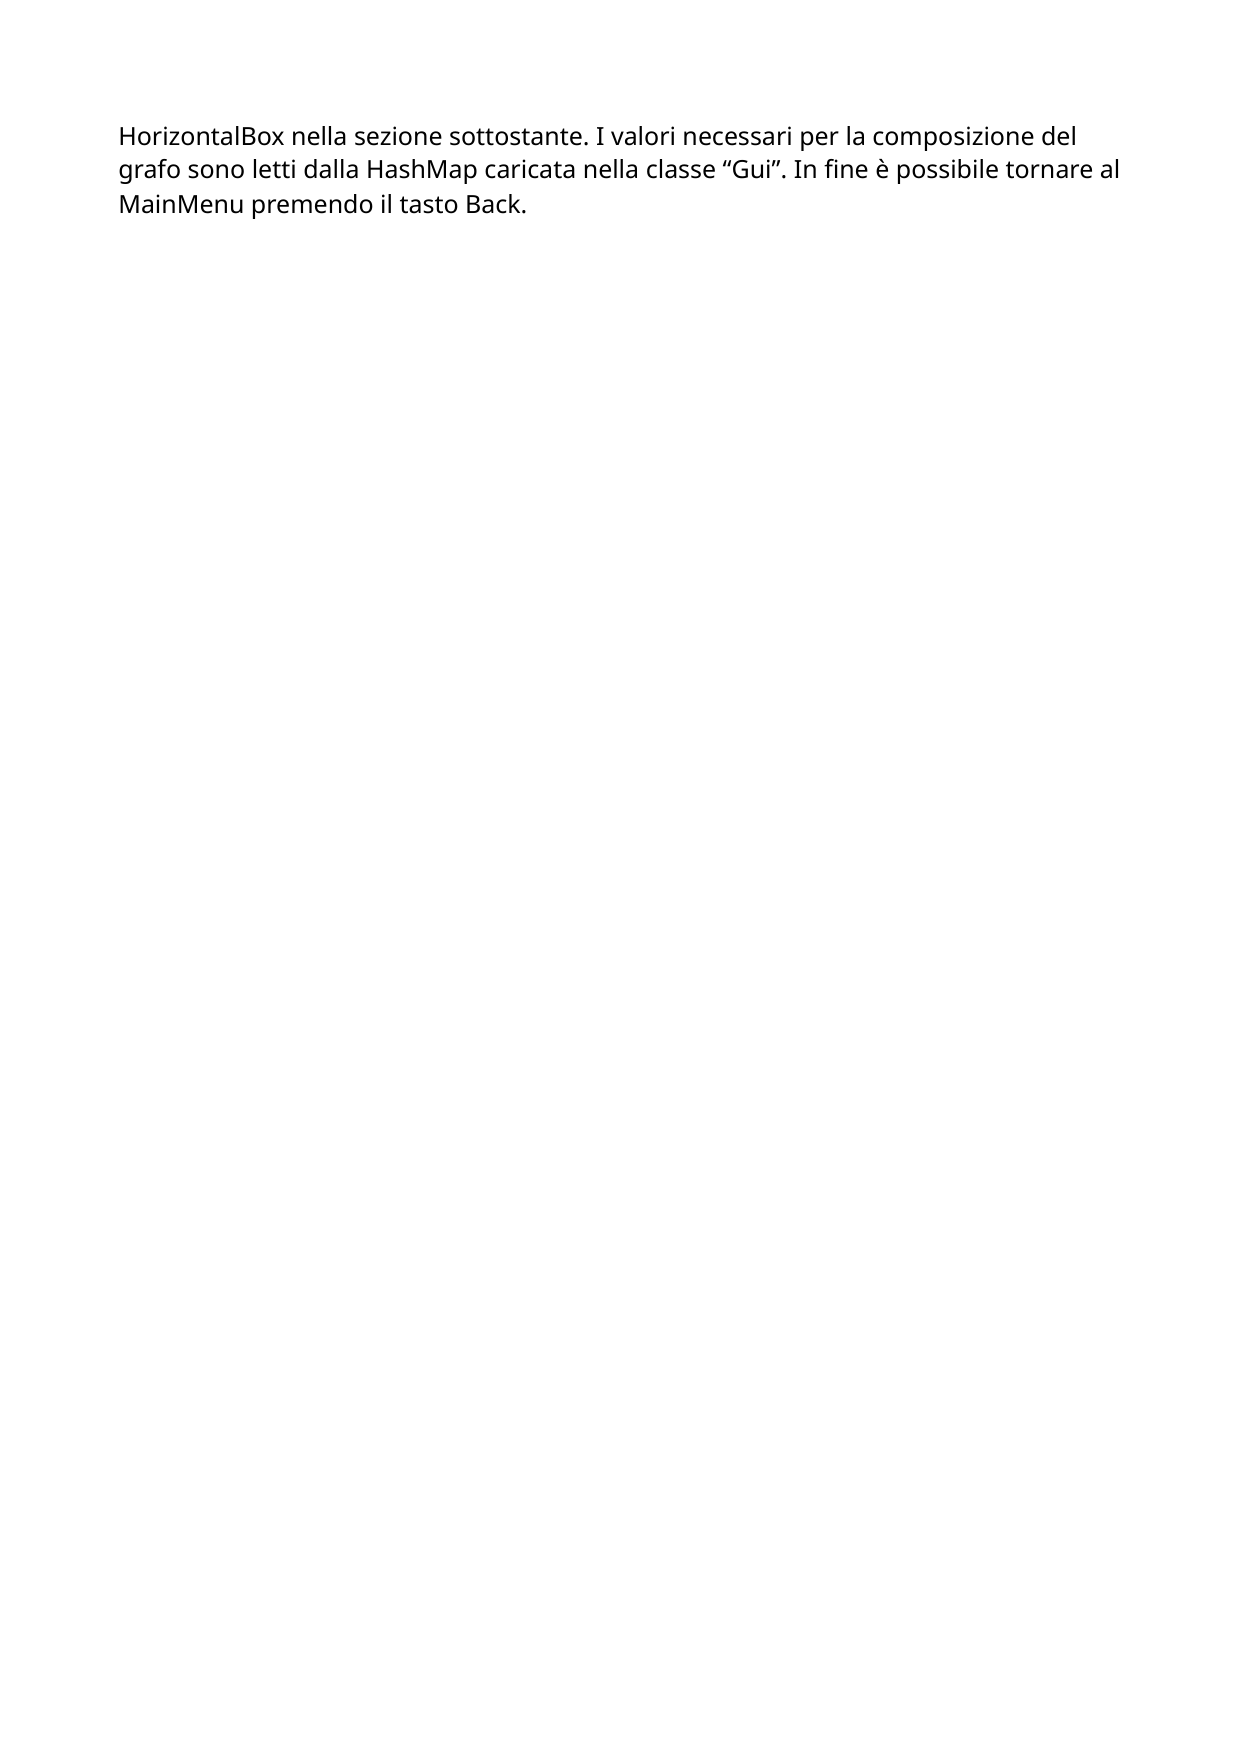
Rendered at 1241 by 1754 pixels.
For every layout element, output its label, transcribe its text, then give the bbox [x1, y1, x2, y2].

text HorizontalBox nella sezione sottostante. I valori necessari per la composizione del grafo sono letti dalla HashMap caricata nella classe “Gui”. In fine è possibile tornare al MainMenu premendo il tasto Back. [118, 118, 1122, 220]
